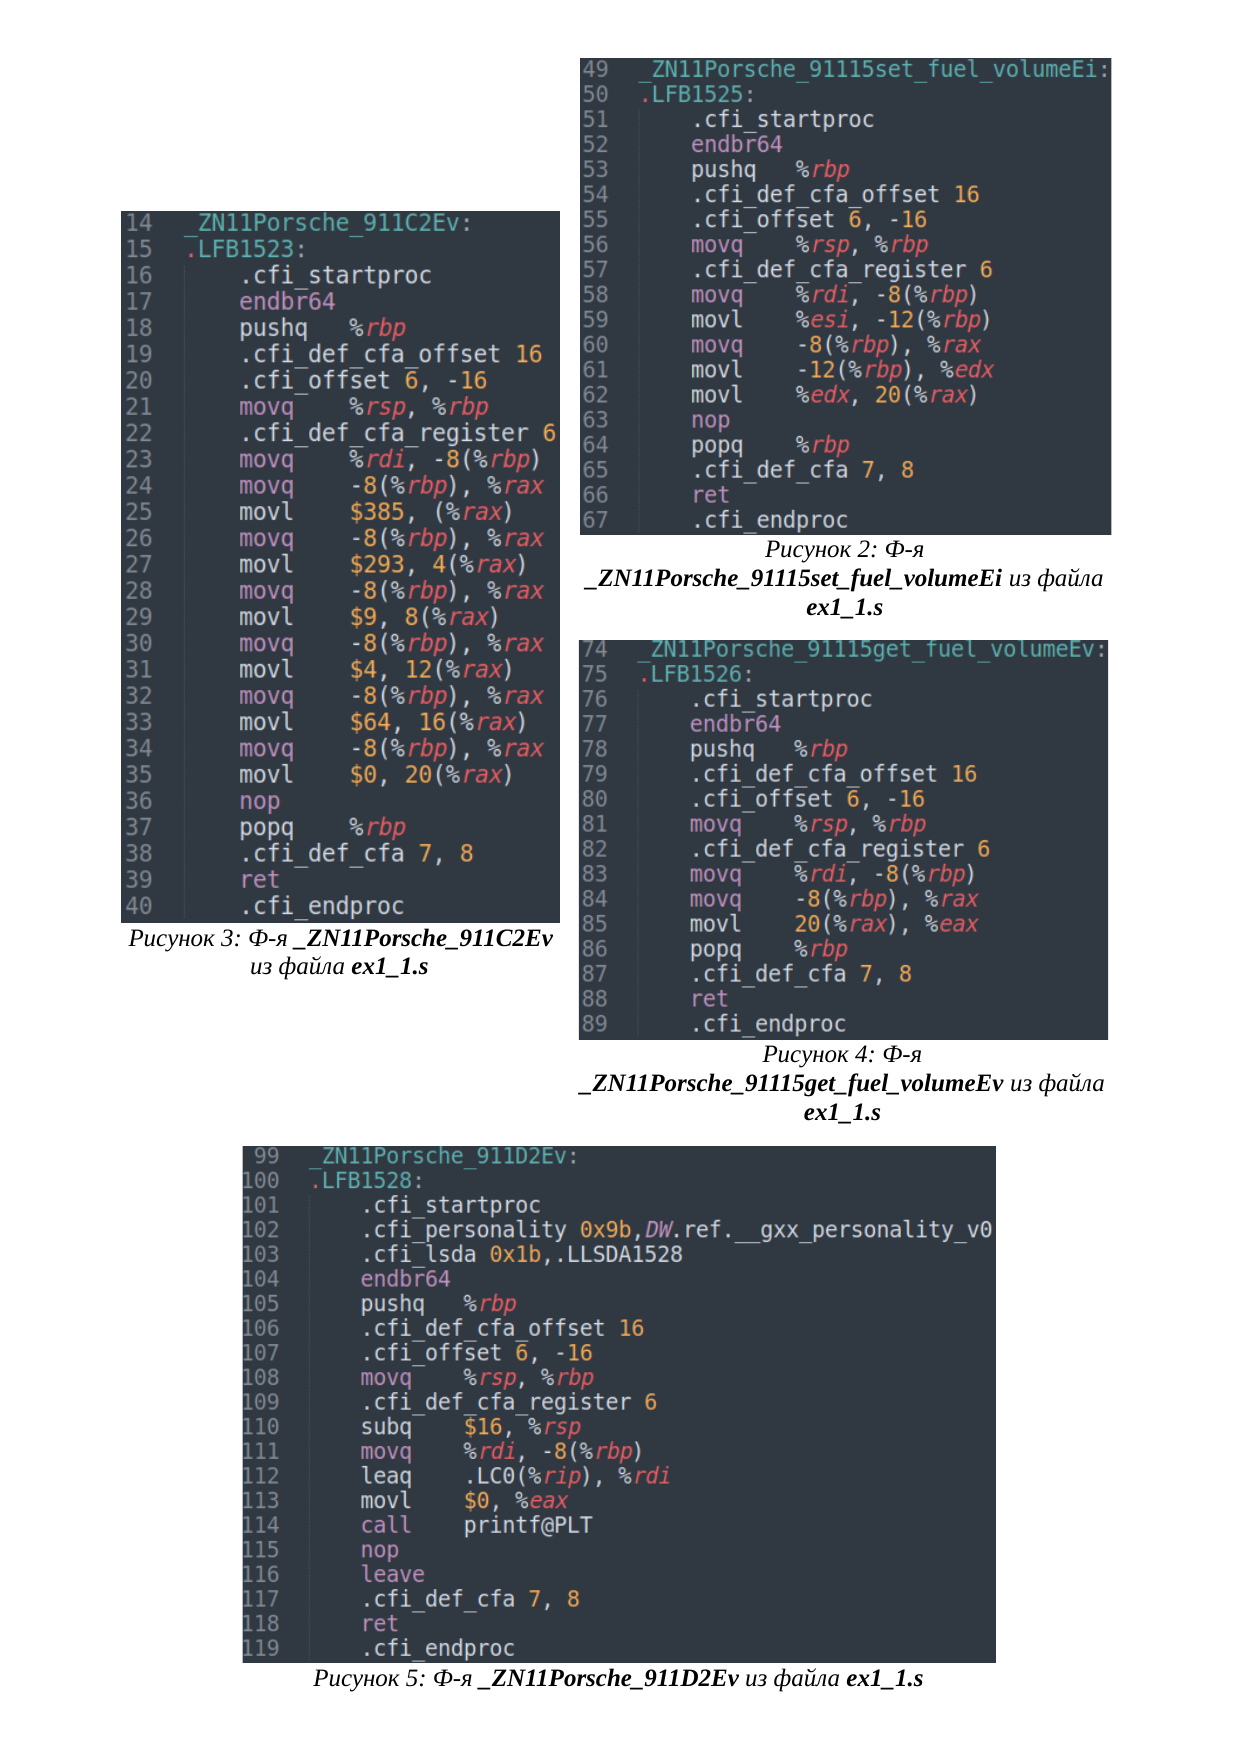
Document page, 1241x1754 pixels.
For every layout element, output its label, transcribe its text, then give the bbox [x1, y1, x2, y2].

picture [580, 58, 1112, 535]
picture [121, 211, 560, 923]
text Рисунок 5: Ф-я _ZN11Porsche_911D2Ev из файла ex1_1.s [243, 1663, 996, 1692]
text Рисунок 2: Ф-я _ZN11Porsche_91115set_fuel_volumeEi из файла ex1_1.s [580, 535, 1111, 621]
picture [578, 640, 1109, 1040]
text Рисунок 3: Ф-я _ZN11Porsche_911C2Ev из файла ex1_1.s [121, 923, 560, 980]
picture [242, 1146, 996, 1663]
text Рисунок 4: Ф-я _ZN11Porsche_91115get_fuel_volumeEv из файла ex1_1.s [579, 1040, 1108, 1125]
